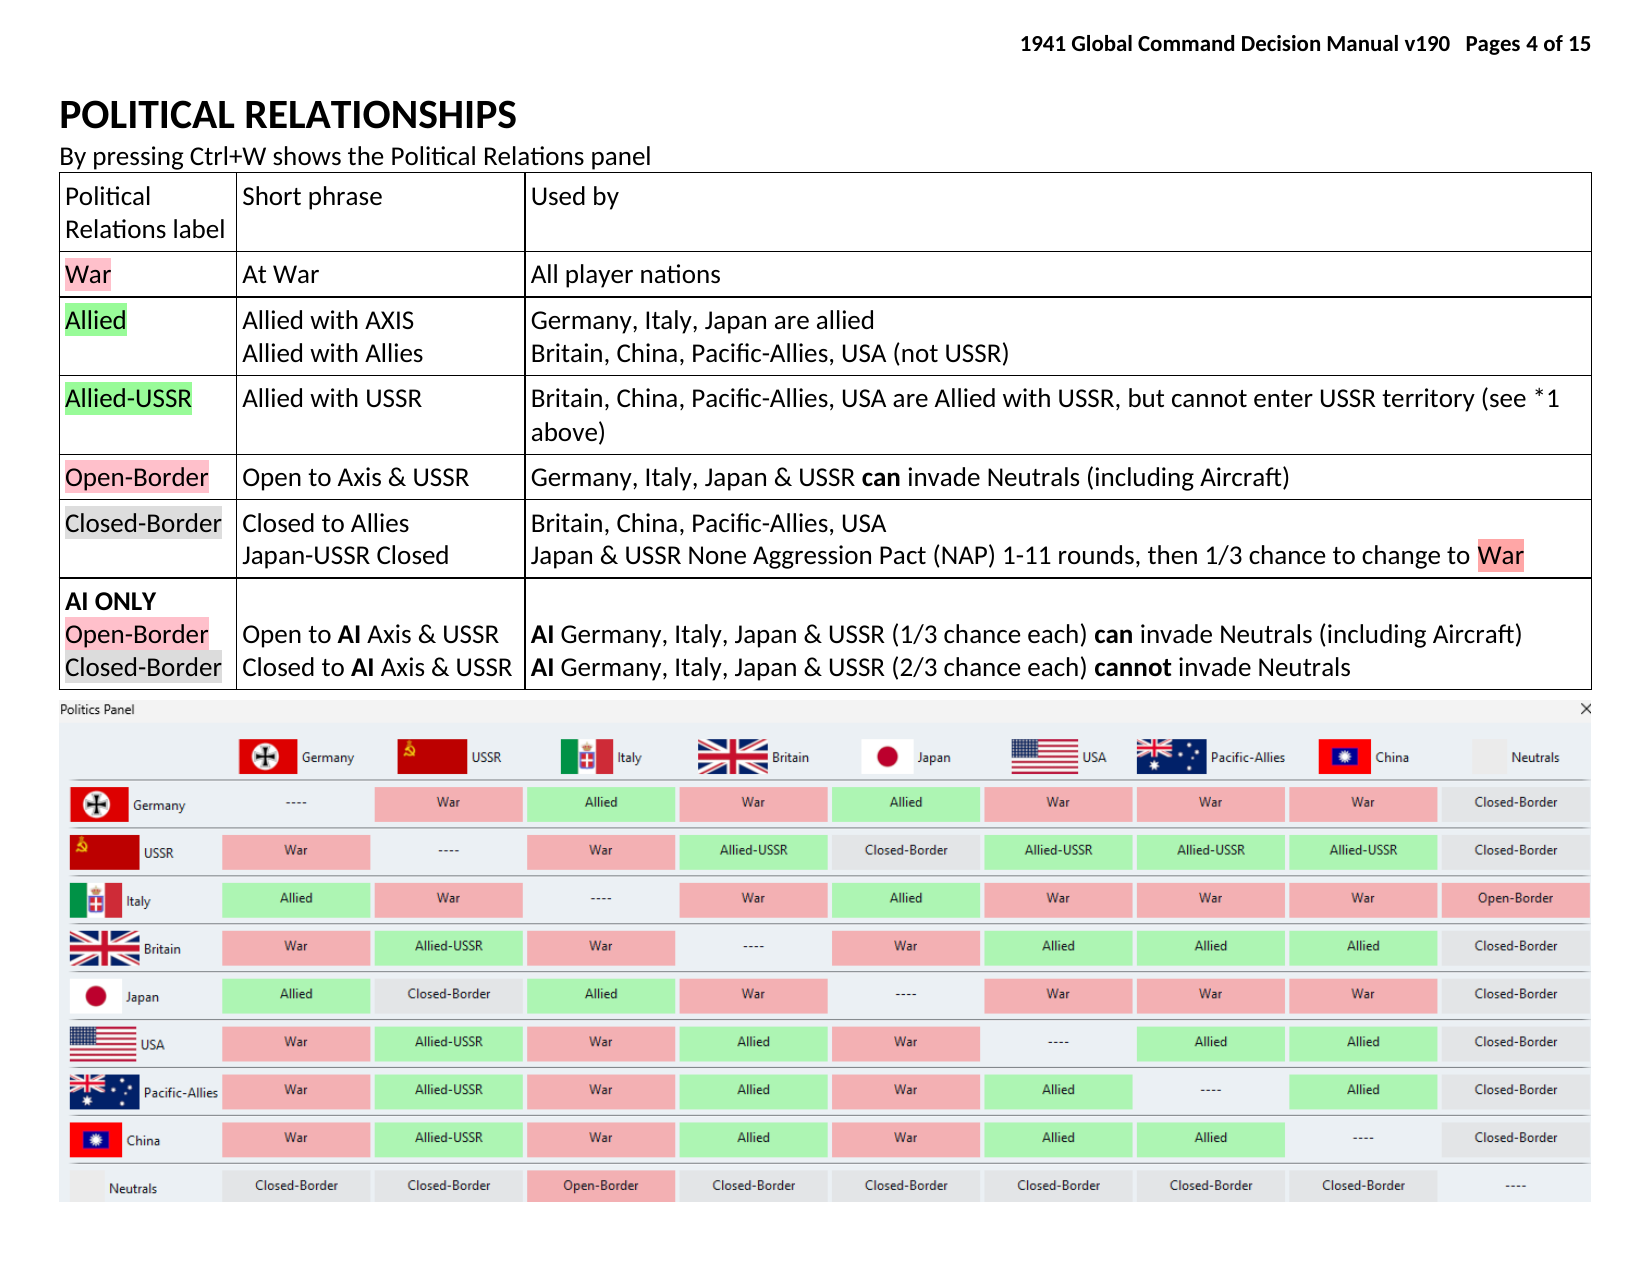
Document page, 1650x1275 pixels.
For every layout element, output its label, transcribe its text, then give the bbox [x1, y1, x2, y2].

table_cell AI ONLY Open-Border Closed-Border [60, 579, 236, 689]
table_cell War [60, 252, 236, 296]
table_cell Allied-USSR [60, 376, 236, 453]
table_cell Closed-Border [60, 500, 236, 577]
text POLITICAL RELATIONSHIPS [59, 88, 1591, 139]
table_cell Open-Border [60, 455, 236, 499]
picture [59, 700, 1591, 1202]
table_cell Britain, China, Pacific-Allies, USA are Allied with USSR, but cannot enter USSR territory (see *1 above) [526, 376, 1591, 453]
table_cell Closed to Allies Japan-USSR Closed [237, 500, 524, 577]
table_cell Allied with USSR [237, 376, 524, 453]
table_cell Allied [60, 298, 236, 375]
table_cell AI Germany, Italy, Japan & USSR (1/3 chance each) can invade Neutrals (including Aircraft) AI Germany, Italy, Japan & USSR (2/3 chance each) cannot invade Neutrals [526, 579, 1591, 689]
table_header Political Relations label [60, 173, 236, 251]
table_cell All player nations [526, 252, 1591, 296]
table_cell Britain, China, Pacific-Allies, USA Japan & USSR None Aggression Pact (NAP) 1-11 rounds, then 1/3 chance to change to War [526, 500, 1591, 577]
table_cell Allied with AXIS Allied with Allies [237, 298, 524, 375]
table_cell At War [237, 252, 524, 296]
table_header Used by [526, 173, 1591, 251]
table_cell Germany, Italy, Japan & USSR can invade Neutrals (including Aircraft) [526, 455, 1591, 499]
table_cell Open to Axis & USSR [237, 455, 524, 499]
table_header Short phrase [237, 173, 524, 251]
table_cell Open to AI Axis & USSR Closed to AI Axis & USSR [237, 579, 524, 689]
table_cell Germany, Italy, Japan are allied Britain, China, Pacific-Allies, USA (not USSR) [526, 298, 1591, 375]
text By pressing Ctrl+W shows the Political Relations panel [59, 139, 1591, 172]
